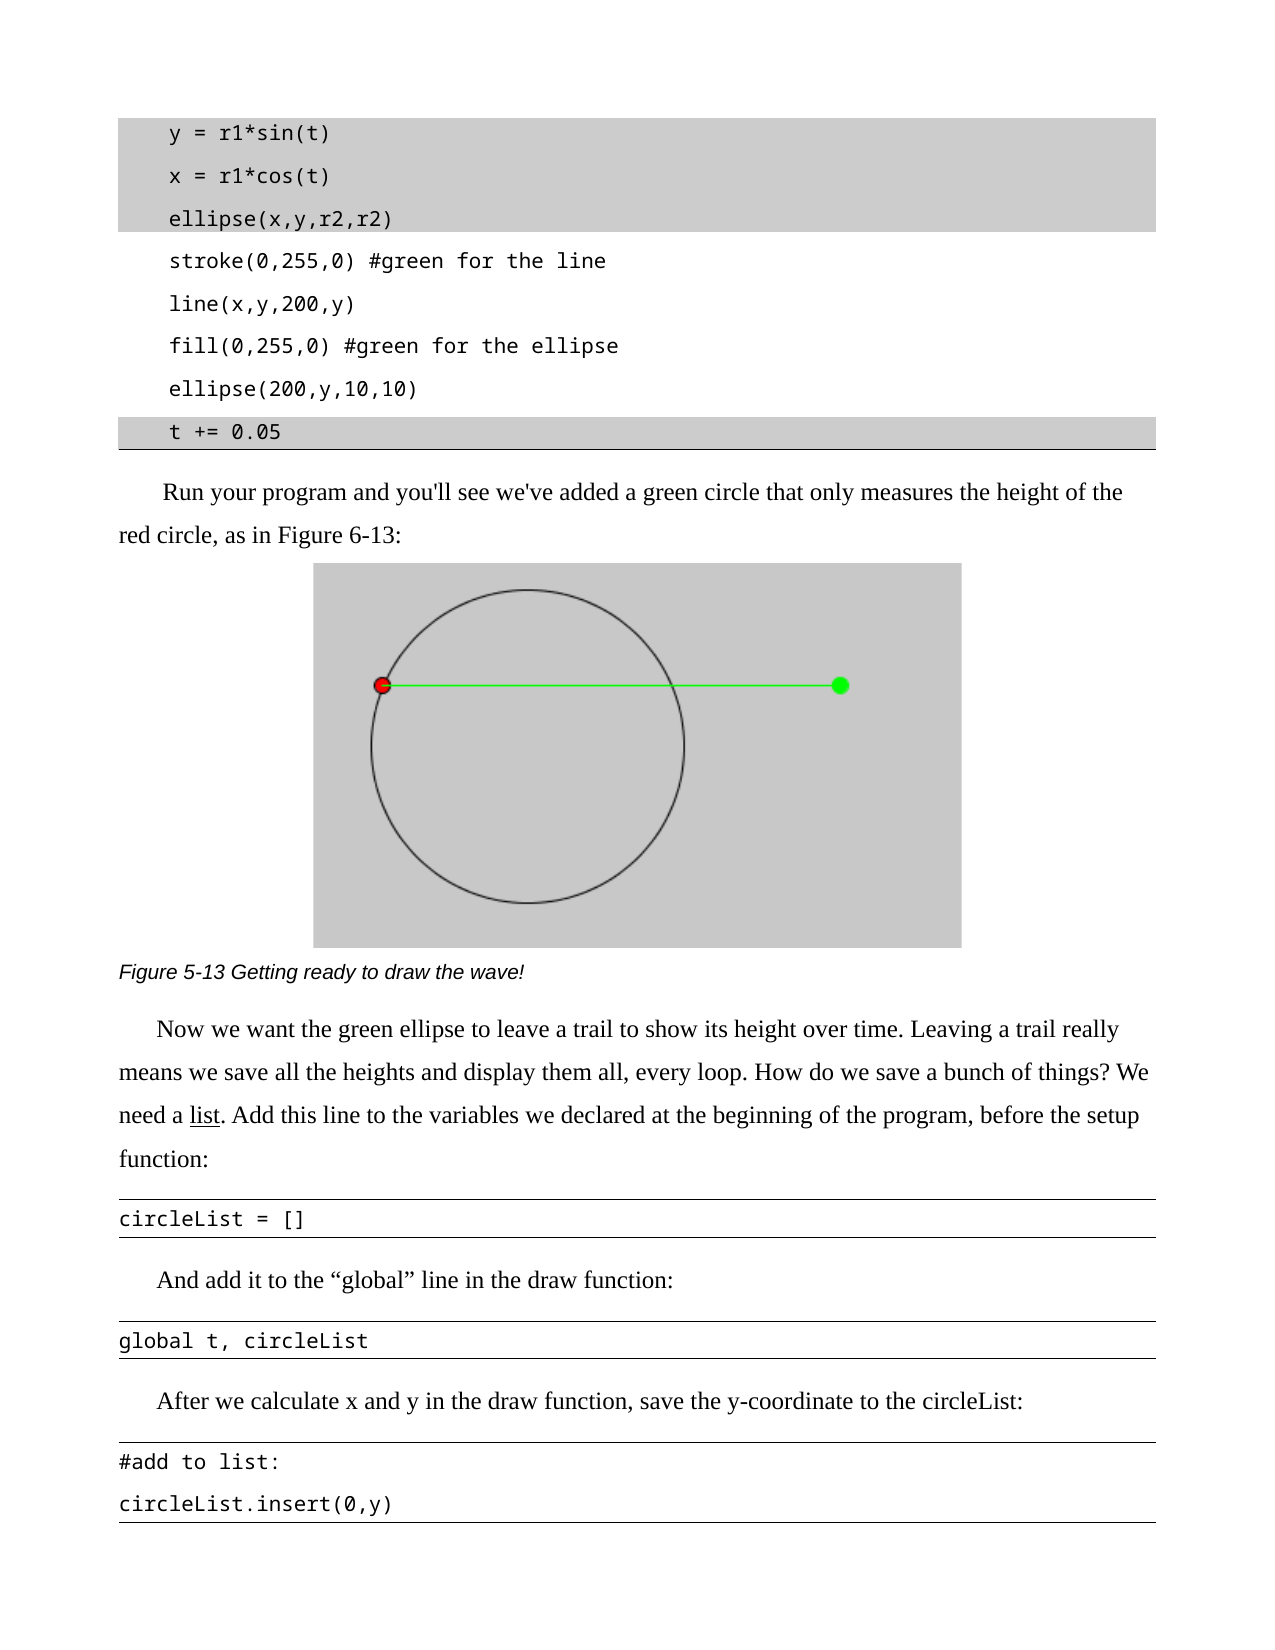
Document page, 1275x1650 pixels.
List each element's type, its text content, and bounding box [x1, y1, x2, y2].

picture [313, 563, 962, 948]
text Run your program and you'll see we've added a green circle that only measures the height of the red circle, as in Figure 6-13: [118, 477, 1156, 549]
text After we calculate x and y in the draw function, save the y-coordinate to the circleList: [118, 1386, 1156, 1415]
text global t, circleList [118, 1322, 1156, 1359]
text stroke(0,255,0) #green for the line [118, 246, 1156, 275]
text circleList = [] [118, 1200, 1156, 1238]
text circleList.insert(0,y) [118, 1489, 1156, 1523]
text Figure 5-13 Getting ready to draw the wave! [118, 576, 1156, 984]
text And add it to the “global” line in the draw function: [118, 1265, 1156, 1294]
text line(x,y,200,y) [118, 289, 1156, 317]
text y = r1*sin(t) [118, 118, 1156, 147]
text #add to list: [118, 1443, 1156, 1475]
text ellipse(200,y,10,10) [118, 374, 1156, 403]
text fill(0,255,0) #green for the ellipse [118, 332, 1156, 360]
text t += 0.05 [118, 417, 1156, 450]
text ellipse(x,y,r2,r2) [118, 204, 1156, 232]
text Now we want the green ellipse to leave a trail to show its height over time. Leaving a trail really means we save all the heights and display them all, every loop. How do we save a bunch of things? We need a list. Add this line to the variables we declared at the beginning of the program, before the setup function: [118, 1014, 1156, 1172]
text x = r1*cos(t) [118, 161, 1156, 189]
